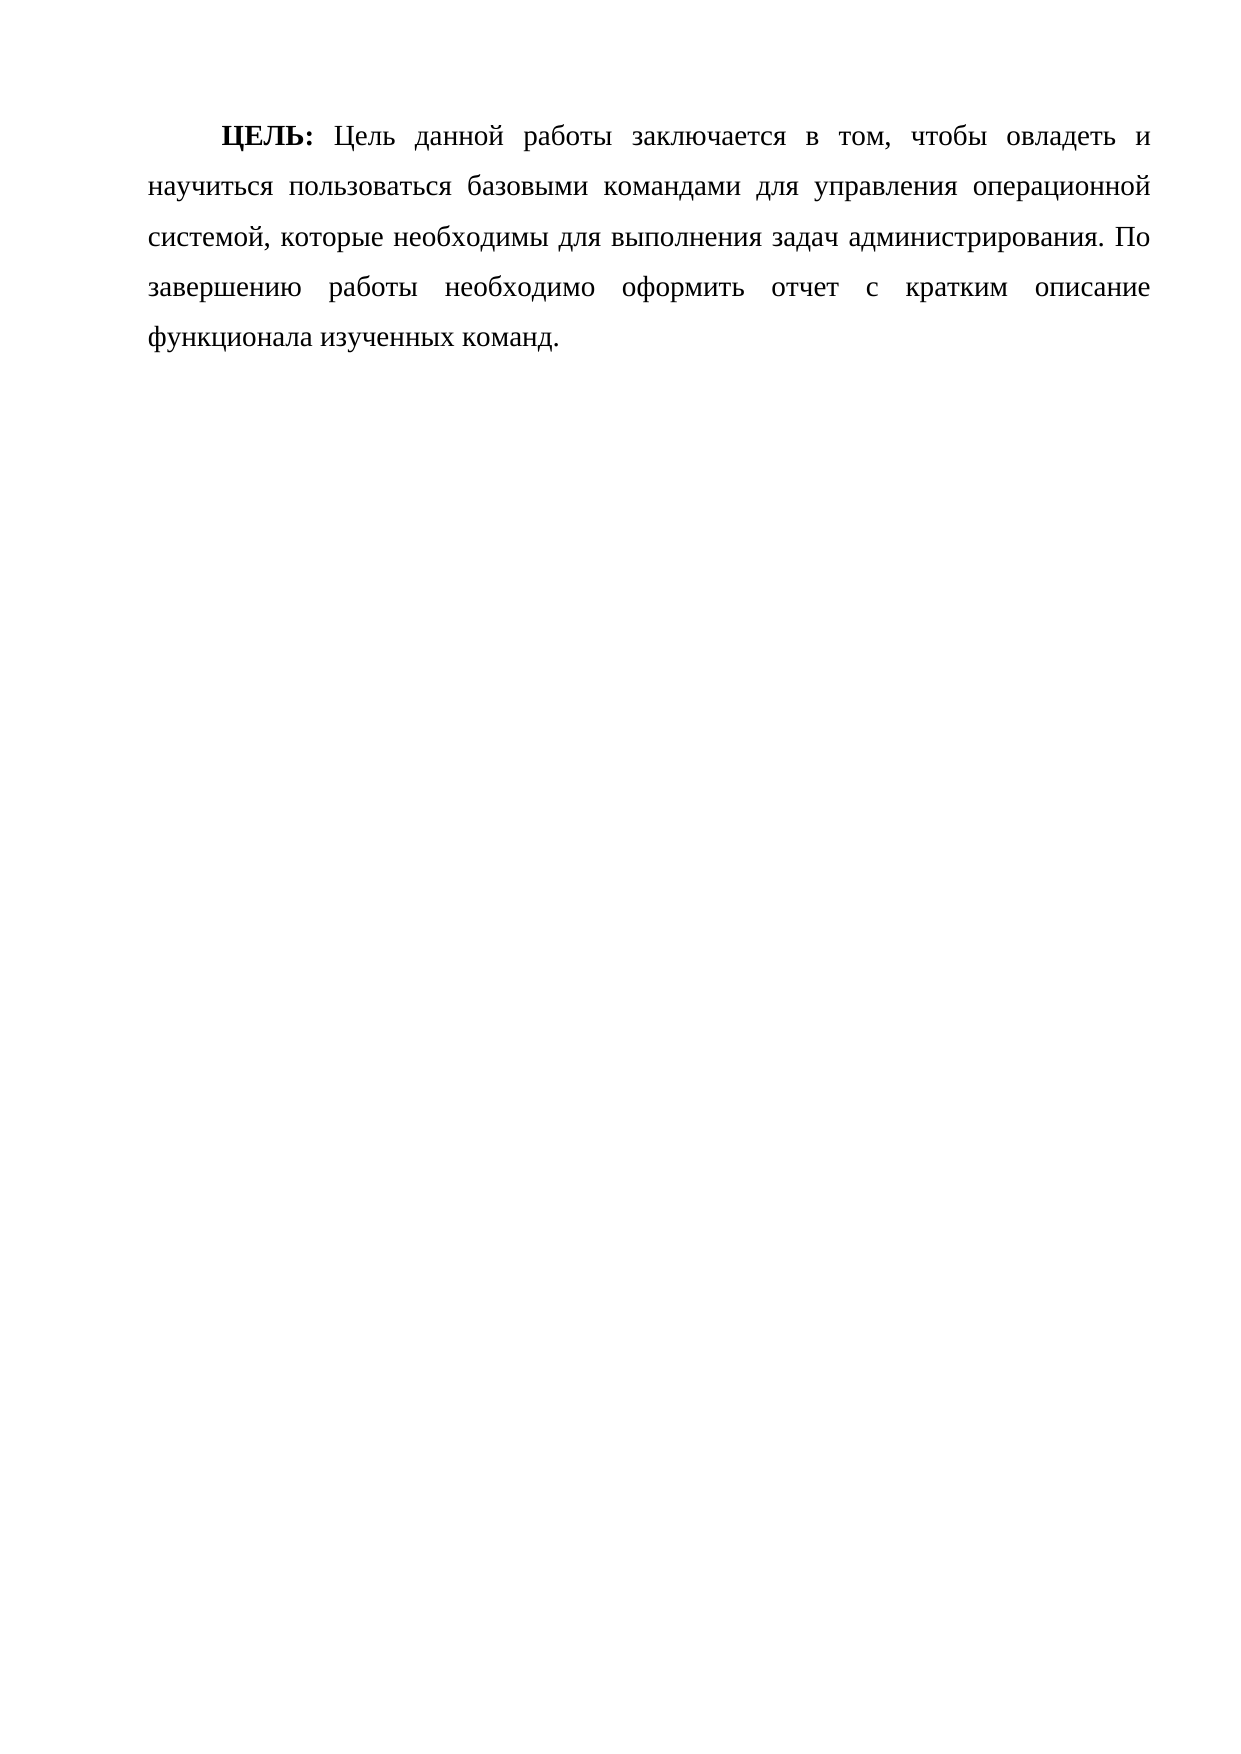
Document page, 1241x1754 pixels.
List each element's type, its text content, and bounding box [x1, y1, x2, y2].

text ЦЕЛЬ: Цель данной работы заключается в том, чтобы овладеть и научиться пользоваться базовыми командами для управления операционной системой, которые необходимы для выполнения задач администрирования. По завершению работы необходимо оформить отчет с кратким описание функционала изученных команд. [148, 118, 1152, 353]
